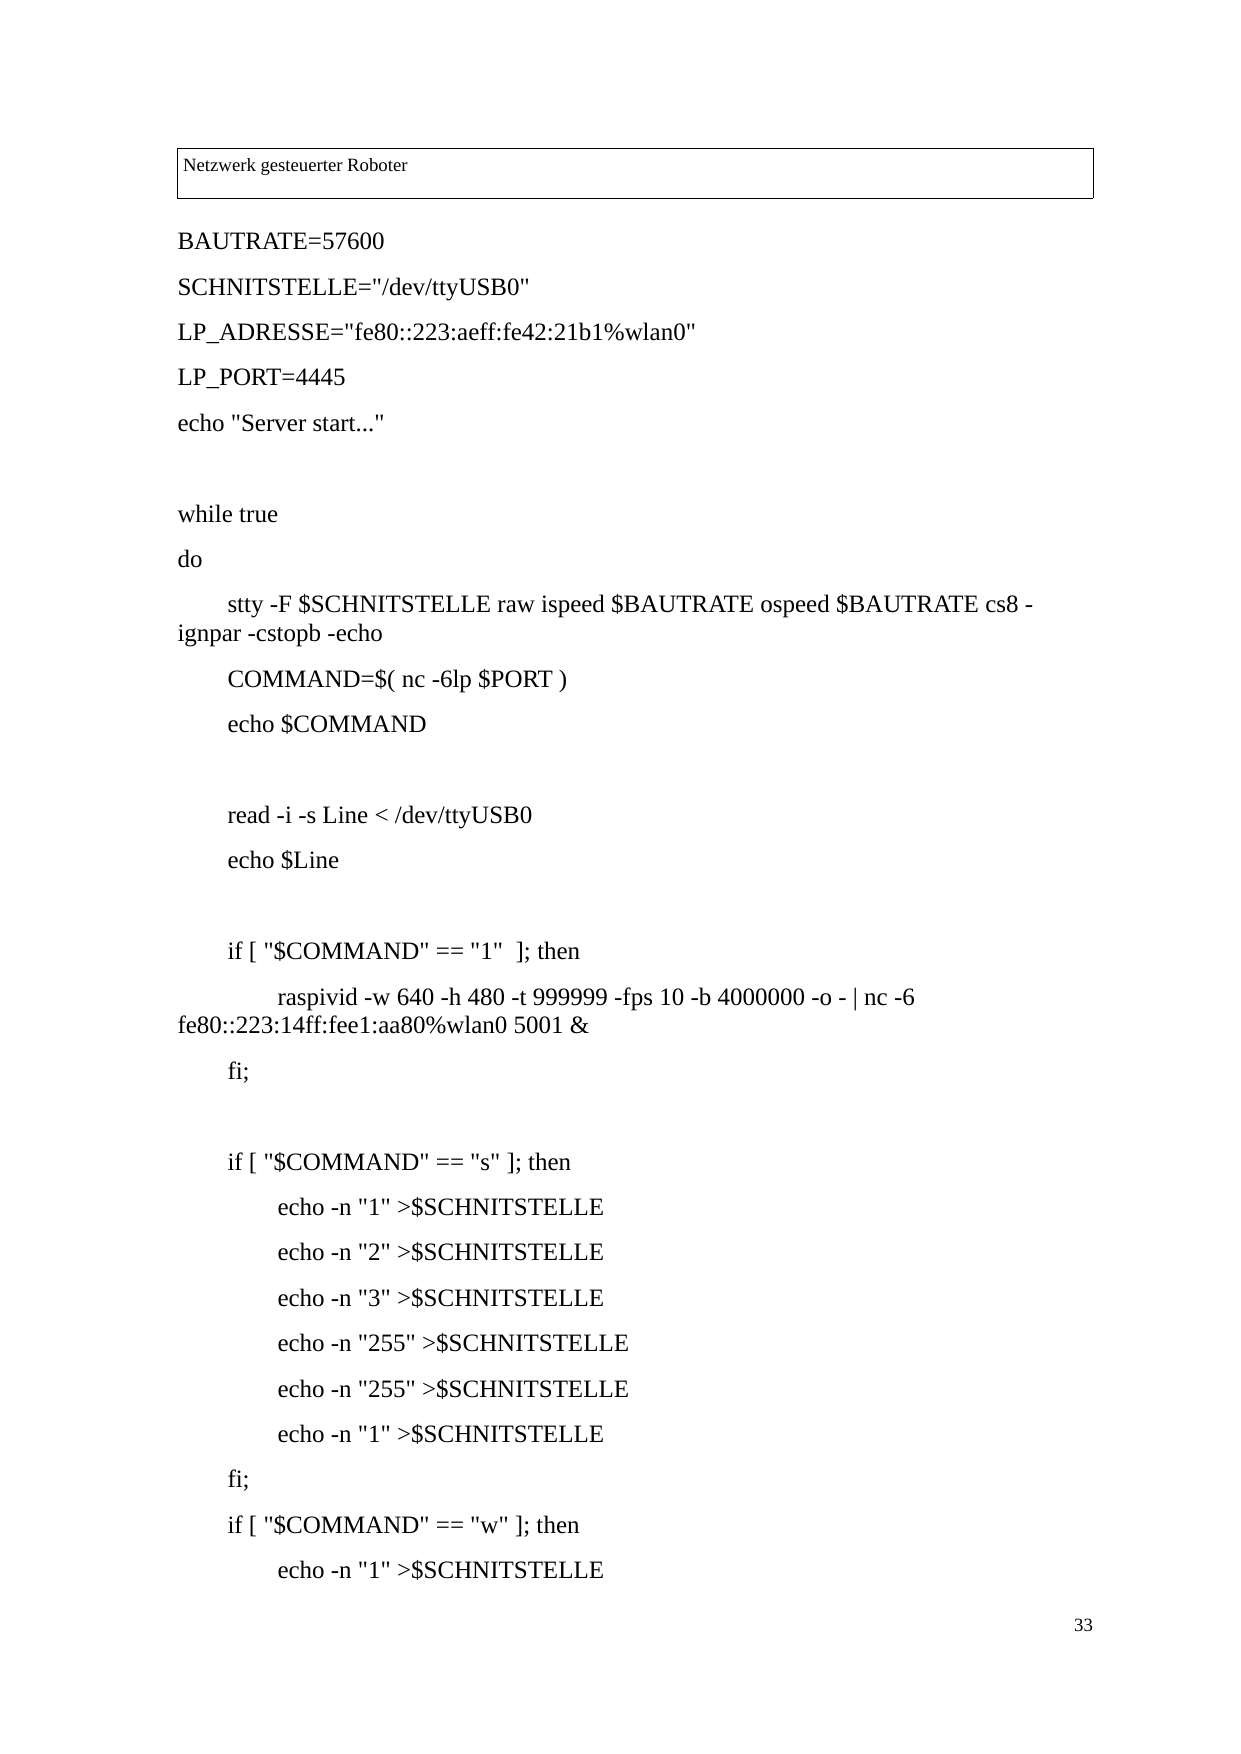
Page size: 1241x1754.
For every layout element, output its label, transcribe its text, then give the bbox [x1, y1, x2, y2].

text echo $COMMAND [177, 709, 1093, 738]
text echo "Server start..." [177, 408, 1093, 437]
text fi; [177, 1464, 1093, 1493]
text raspivid -w 640 -h 480 -t 999999 -fps 10 -b 4000000 -o - | nc -6 fe80::223:14ff:fee1:aa80%wlan0 5001 & [177, 982, 1093, 1039]
text if [ "$COMMAND" == "w" ]; then [177, 1510, 1093, 1539]
text BAUTRATE=57600 [177, 226, 1093, 255]
text echo -n "255" >$SCHNITSTELLE [177, 1374, 1093, 1402]
text LP_ADRESSE="fe80::223:aeff:fe42:21b1%wlan0" [177, 317, 1093, 346]
text echo -n "3" >$SCHNITSTELLE [177, 1283, 1093, 1312]
text echo -n "1" >$SCHNITSTELLE [177, 1419, 1093, 1448]
text echo $Line [177, 845, 1093, 874]
text LP_PORT=4445 [177, 362, 1093, 391]
text do [177, 544, 1093, 573]
text echo -n "255" >$SCHNITSTELLE [177, 1328, 1093, 1357]
text fi; [177, 1056, 1093, 1084]
text stty -F $SCHNITSTELLE raw ispeed $BAUTRATE ospeed $BAUTRATE cs8 -ignpar -cstopb -echo [177, 589, 1093, 647]
text echo -n "1" >$SCHNITSTELLE [177, 1555, 1093, 1584]
text echo -n "1" >$SCHNITSTELLE [177, 1192, 1093, 1221]
text while true [177, 499, 1093, 527]
text if [ "$COMMAND" == "s" ]; then [177, 1147, 1093, 1175]
text if [ "$COMMAND" == "1" ]; then [177, 936, 1093, 965]
text SCHNITSTELLE="/dev/ttyUSB0" [177, 272, 1093, 300]
text read -i -s Line < /dev/ttyUSB0 [177, 800, 1093, 829]
text echo -n "2" >$SCHNITSTELLE [177, 1237, 1093, 1266]
text COMMAND=$( nc -6lp $PORT ) [177, 664, 1093, 692]
